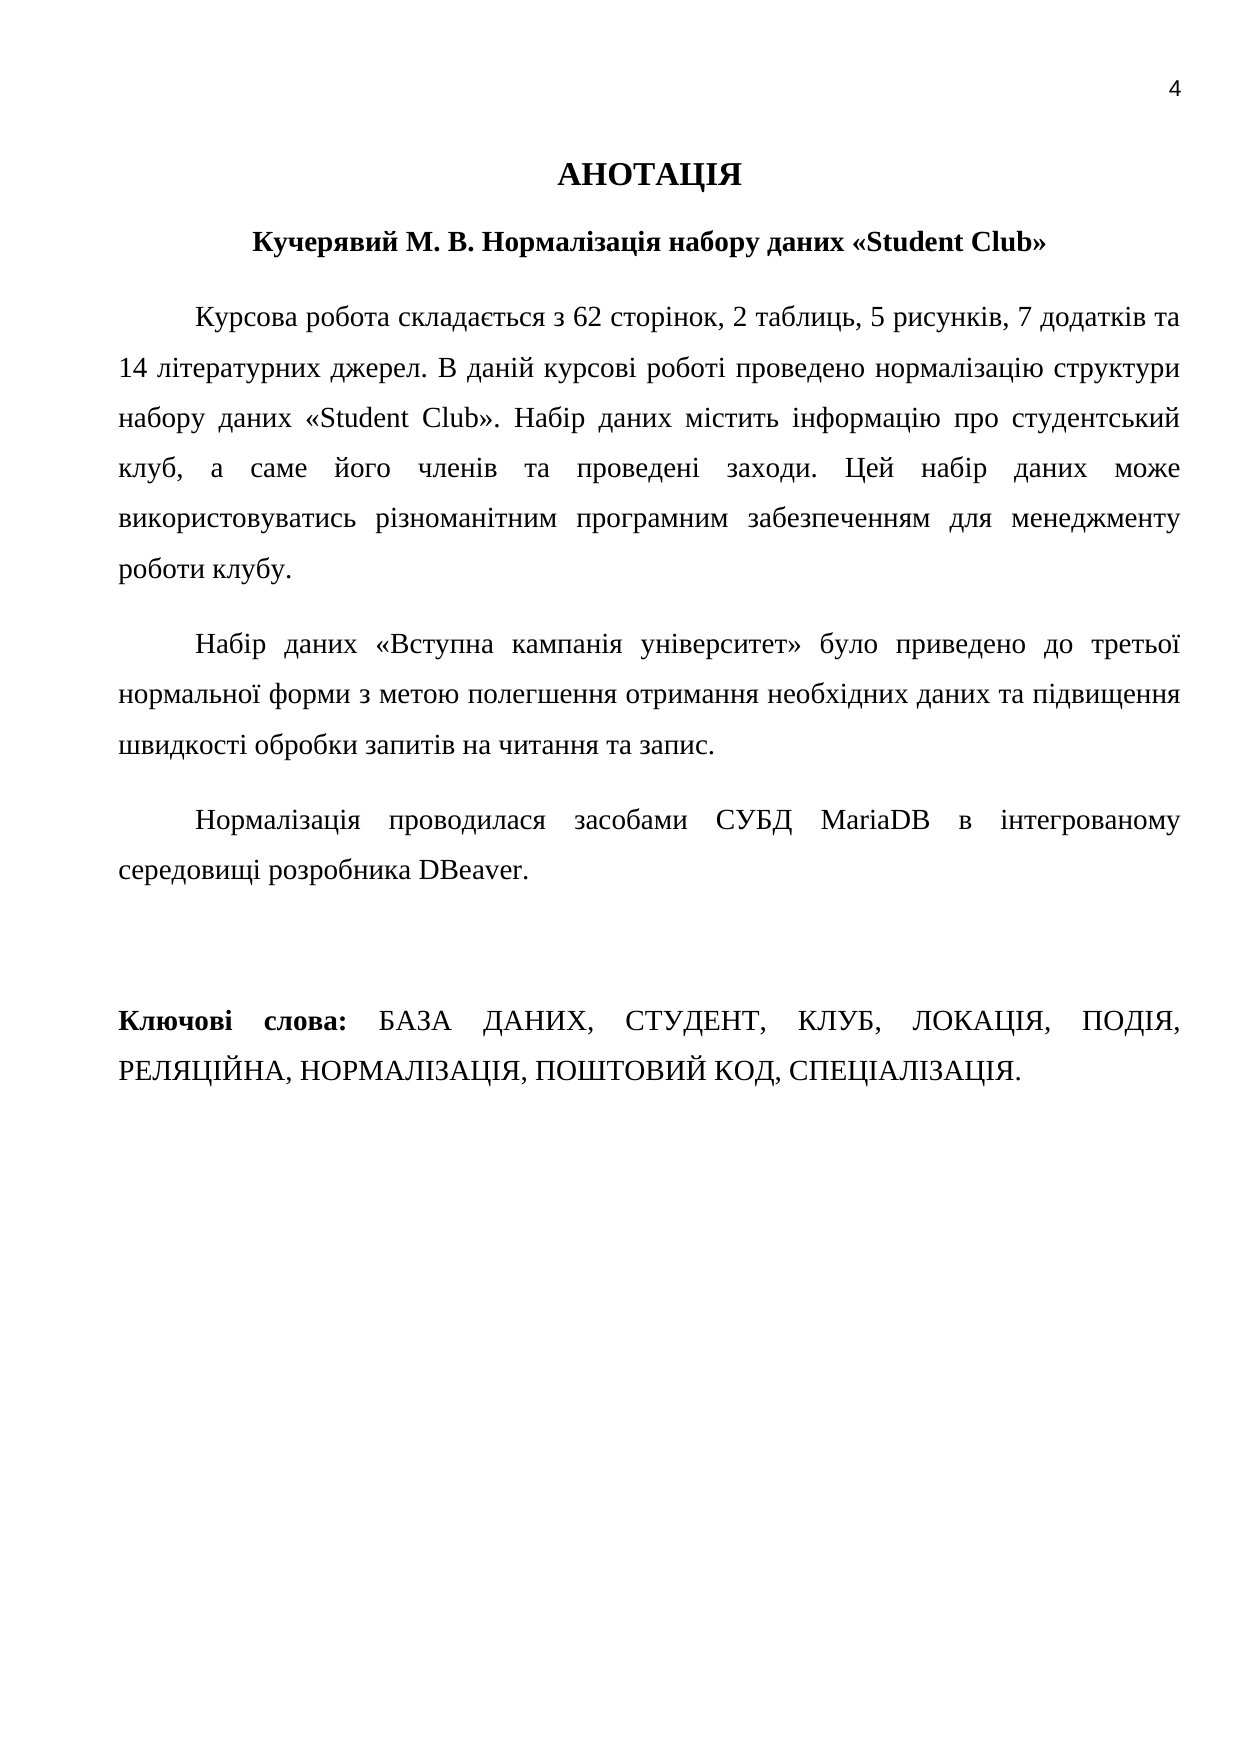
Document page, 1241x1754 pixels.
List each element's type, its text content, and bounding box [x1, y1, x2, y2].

text АНОТАЦІЯ [118, 154, 1181, 192]
text Курсова робота складається з 62 сторінок, 2 таблиць, 5 рисунків, 7 додатків та 14 літературних джерел. В даній курсові роботі проведено нормалізацію структури набору даних «Student Club». Набір даних містить інформацію про студентський клуб, а саме його членів та проведені заходи. Цей набір даних може використовуватись різноманітним програмним забезпеченням для менеджменту роботи клубу. [118, 299, 1181, 584]
text Ключові слова: БАЗА ДАНИХ, СТУДЕНТ, КЛУБ, ЛОКАЦІЯ, ПОДІЯ, РЕЛЯЦІЙНА, НОРМАЛІЗАЦІЯ, ПОШТОВИЙ КОД, СПЕЦІАЛІЗАЦІЯ. [118, 1003, 1181, 1087]
text Нормалізація проводилася засобами СУБД MariaDB в інтегрованому середовищі розробника DBeaver. [118, 802, 1181, 886]
text Кучерявий М. В. Нормалізація набору даних «Student Club» [118, 224, 1181, 258]
text Набір даних «Вступна кампанія університет» було приведено до третьої нормальної форми з метою полегшення отримання необхідних даних та підвищення швидкості обробки запитів на читання та запис. [118, 626, 1181, 760]
